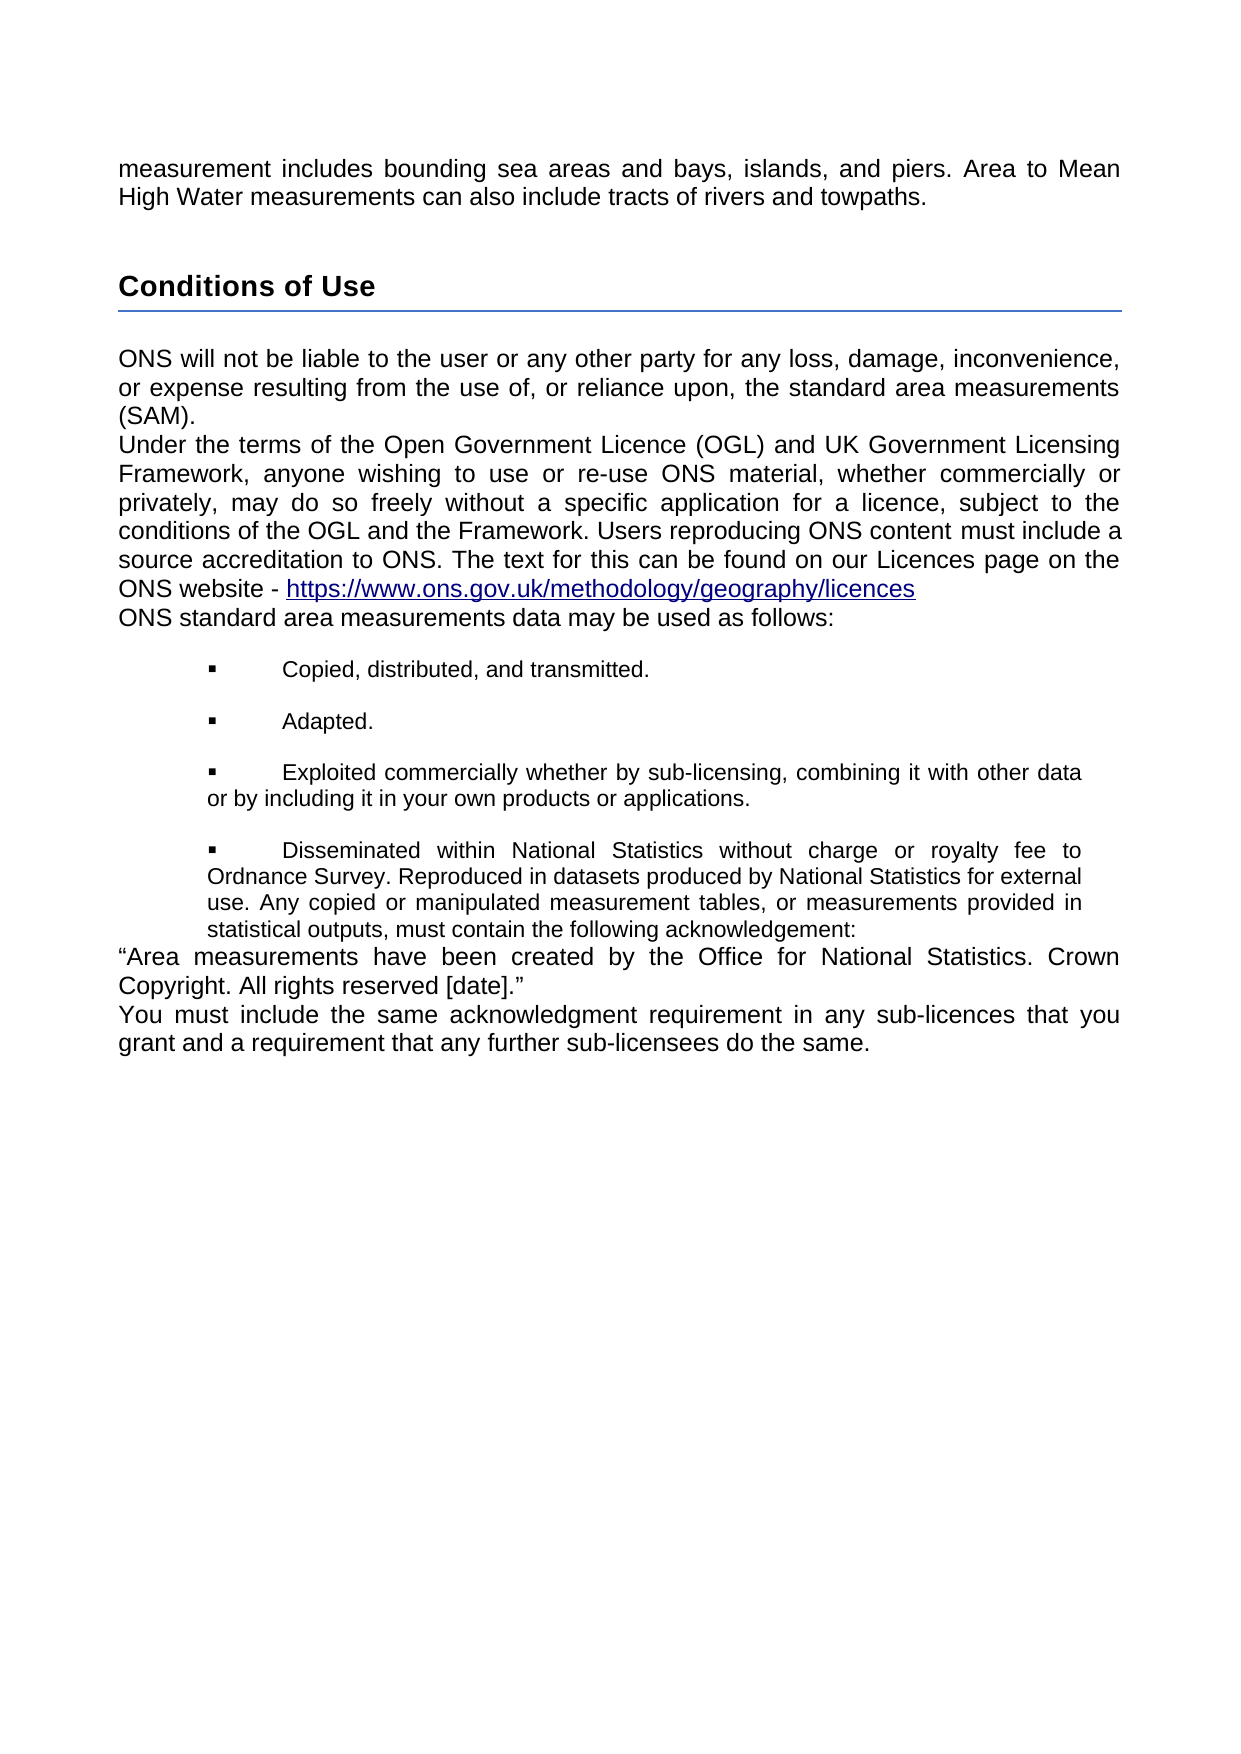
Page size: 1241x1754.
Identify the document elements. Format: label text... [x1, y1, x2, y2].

text measurement includes bounding sea areas and bays, islands, and piers. Area to Mean High Water measurements can also include tracts of rivers and towpaths. [118, 153, 1122, 211]
list Adapted. [207, 708, 1083, 734]
text ONS will not be liable to the user or any other party for any loss, damage, inconvenience, or expense resulting from the use of, or reliance upon, the standard area measurements (SAM). [118, 344, 1122, 430]
list Copied, distributed, and transmitted. [207, 656, 1083, 683]
list Exploited commercially whether by sub-licensing, combining it with other data or by including it in your own products or applications. [207, 759, 1083, 812]
text Under the terms of the Open Government Licence (OGL) and UK Government Licensing Framework, anyone wishing to use or re-use ONS material, whether commercially or privately, may do so freely without a specific application for a licence, subject to the conditions of the OGL and the Framework. Users reproducing ONS content must include a source accreditation to ONS. The text for this can be found on our Licences page on the ONS website - https://www.ons.gov.uk/methodology/geography/licences [118, 430, 1122, 602]
title Conditions of Use [118, 268, 1122, 310]
text You must include the same acknowledgment requirement in any sub-licences that you grant and a requirement that any further sub-licensees do the same. [118, 999, 1122, 1057]
list Disseminated within National Statistics without charge or royalty fee to Ordnance Survey. Reproduced in datasets produced by National Statistics for external use. Any copied or manipulated measurement tables, or measurements provided in statistical outputs, must contain the following acknowledgement: [207, 837, 1083, 942]
text “Area measurements have been created by the Office for National Statistics. Crown Copyright. All rights reserved [date].” [118, 942, 1122, 999]
text ONS standard area measurements data may be used as follows: [118, 602, 1122, 631]
